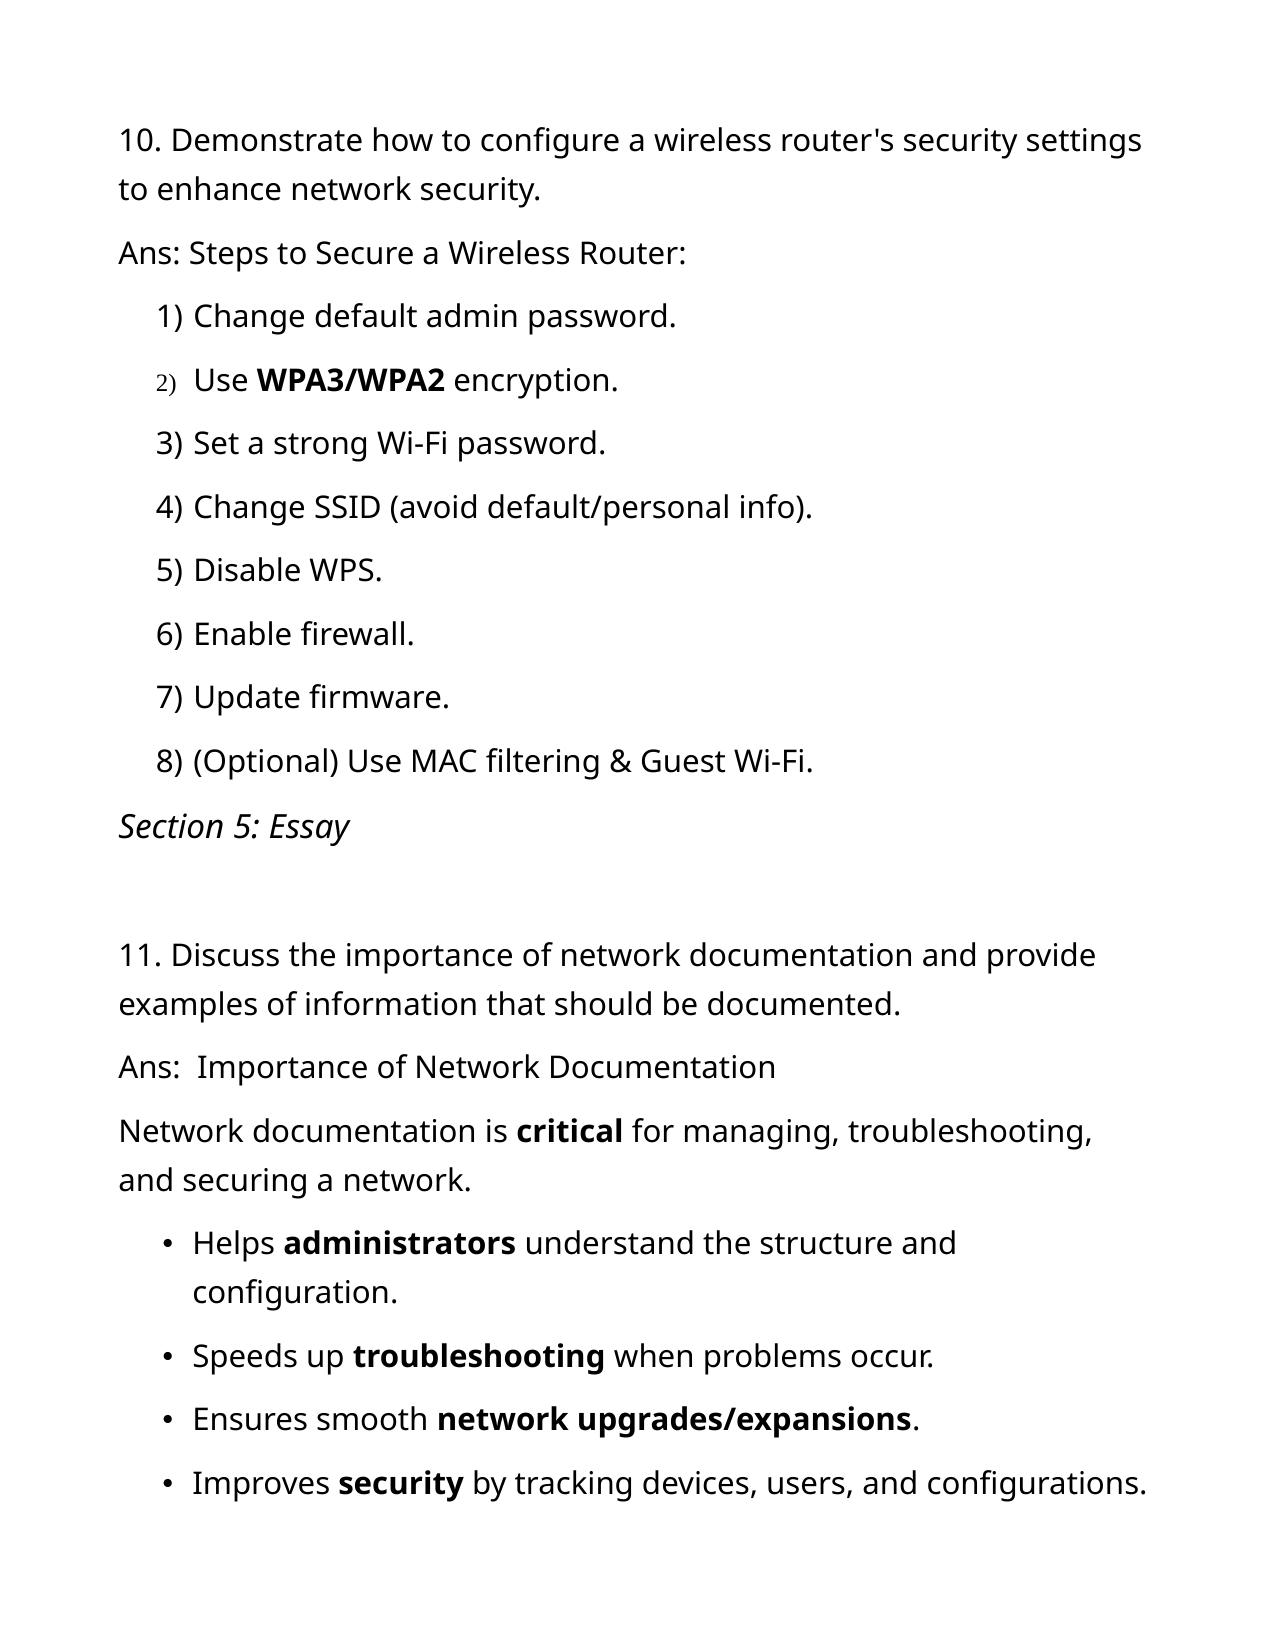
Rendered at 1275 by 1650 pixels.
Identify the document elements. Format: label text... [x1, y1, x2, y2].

list Speeds up troubleshooting when problems occur. [162, 1334, 1157, 1376]
list Improves security by tracking devices, users, and configurations. [162, 1461, 1157, 1503]
list Change default admin password. [156, 294, 1157, 337]
list Ensures smooth network upgrades/expansions. [162, 1397, 1157, 1440]
list (Optional) Use MAC filtering & Guest Wi-Fi. [156, 739, 1157, 782]
list Disable WPS. [156, 548, 1157, 591]
list Change SSID (avoid default/personal info). [156, 485, 1157, 527]
list Update firmware. [156, 675, 1157, 718]
list Helps administrators understand the structure and configuration. [162, 1221, 1157, 1313]
text Network documentation is critical for managing, troubleshooting, and securing a network. [118, 1109, 1157, 1200]
text 10. Demonstrate how to configure a wireless router's security settings to enhance network security. [118, 118, 1157, 210]
list Set a strong Wi-Fi password. [156, 421, 1157, 464]
list Enable firewall. [156, 612, 1157, 654]
text Section 5: Essay [118, 802, 1157, 848]
text Ans: Steps to Secure a Wireless Router: [118, 231, 1157, 273]
list Use WPA3/WPA2 encryption. [156, 358, 1157, 400]
text Ans: Importance of Network Documentation [118, 1045, 1157, 1088]
text 11. Discuss the importance of network documentation and provide examples of information that should be documented. [118, 933, 1157, 1024]
